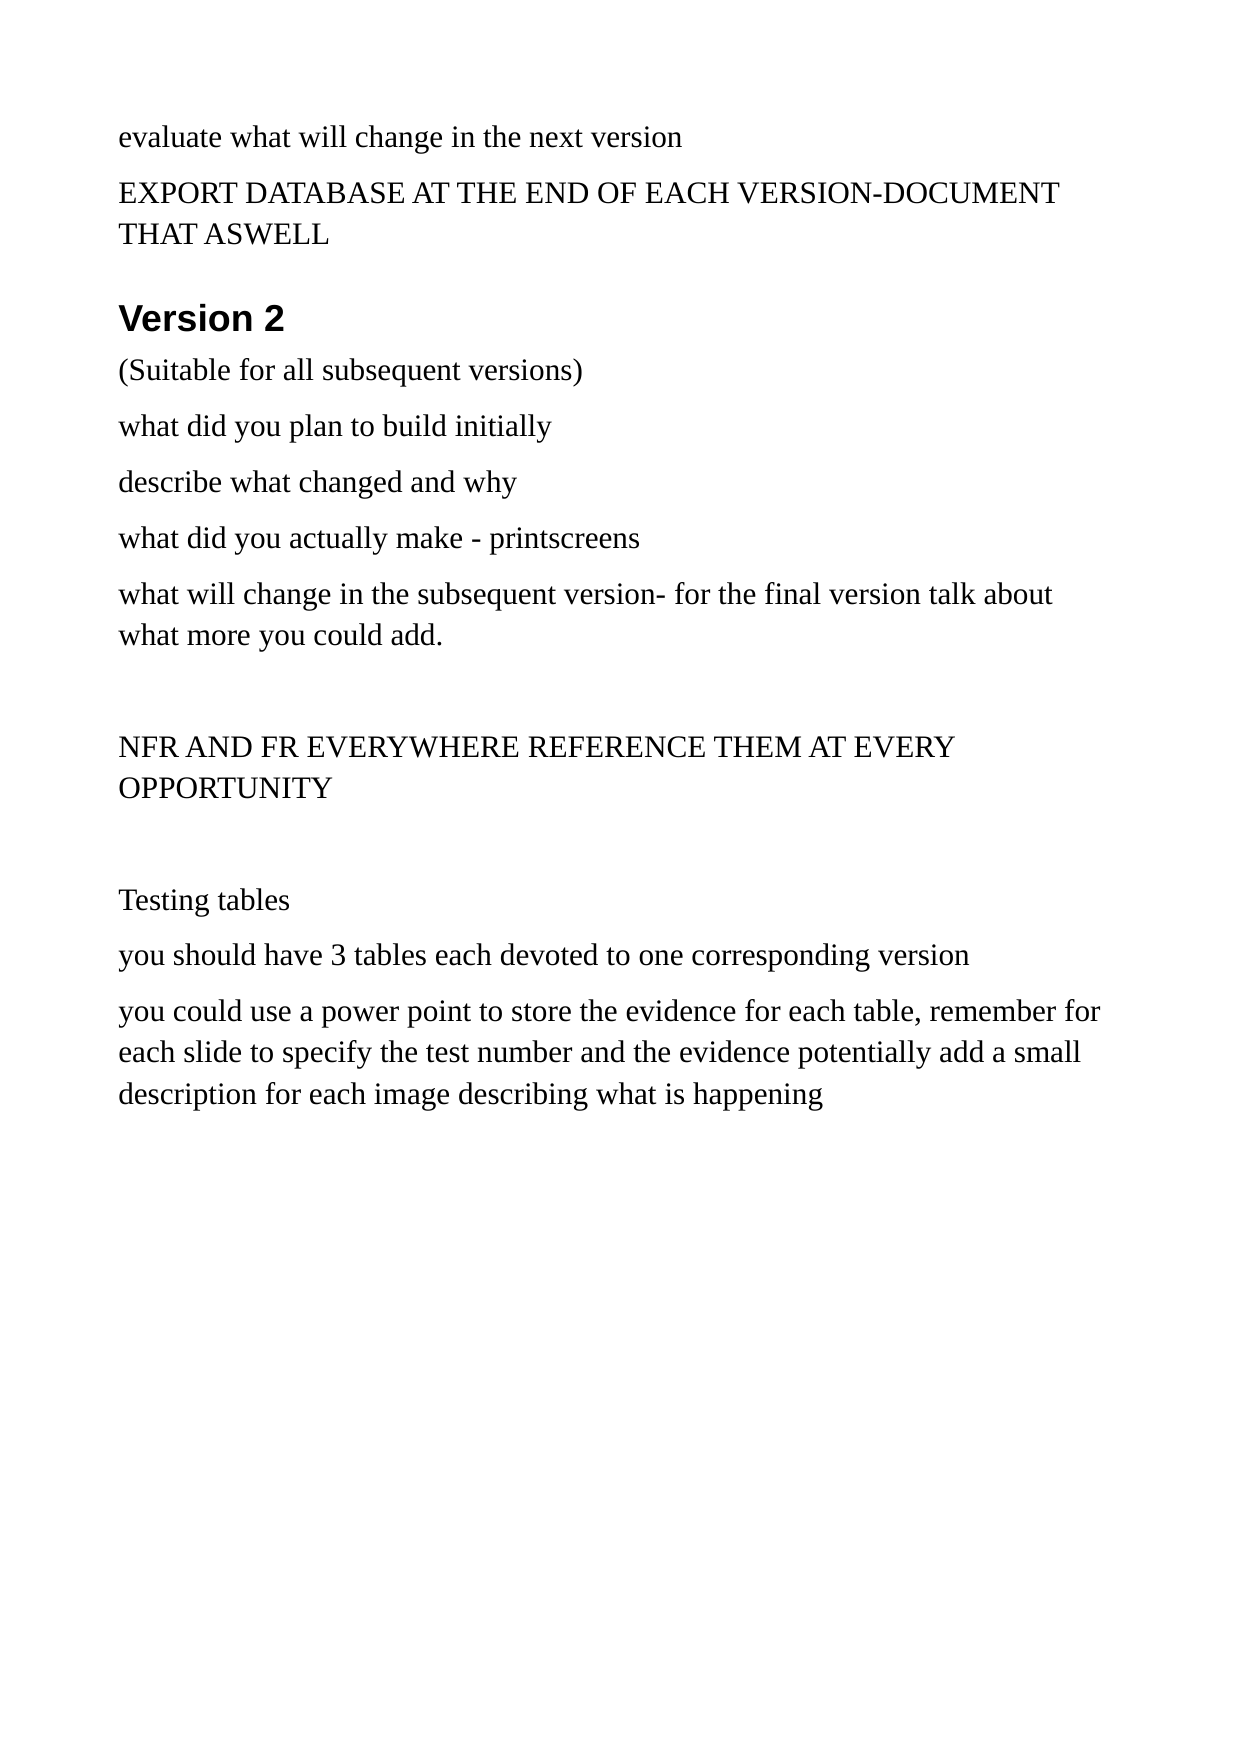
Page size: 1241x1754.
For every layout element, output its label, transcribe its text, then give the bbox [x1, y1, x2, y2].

text EXPORT DATABASE AT THE END OF EACH VERSION-DOCUMENT THAT ASWELL [118, 174, 1122, 251]
text what did you actually make - printscreens [118, 519, 1122, 555]
text what will change in the subsequent version- for the final version talk about what more you could add. [118, 575, 1122, 652]
text (Suitable for all subsequent versions) [118, 352, 1122, 388]
text what did you plan to build initially [118, 407, 1122, 443]
text you should have 3 tables each devoted to one corresponding version [118, 937, 1122, 973]
text evaluate what will change in the next version [118, 118, 1122, 154]
text describe what changed and why [118, 463, 1122, 499]
subtitle Version 2 [118, 296, 1122, 339]
text you could use a power point to store the evidence for each table, remember for each slide to specify the test number and the evidence potentially add a small description for each image describing what is happening [118, 992, 1122, 1111]
text NFR AND FR EVERYWHERE REFERENCE THEM AT EVERY OPPORTUNITY [118, 728, 1122, 805]
text Testing tables [118, 881, 1122, 917]
